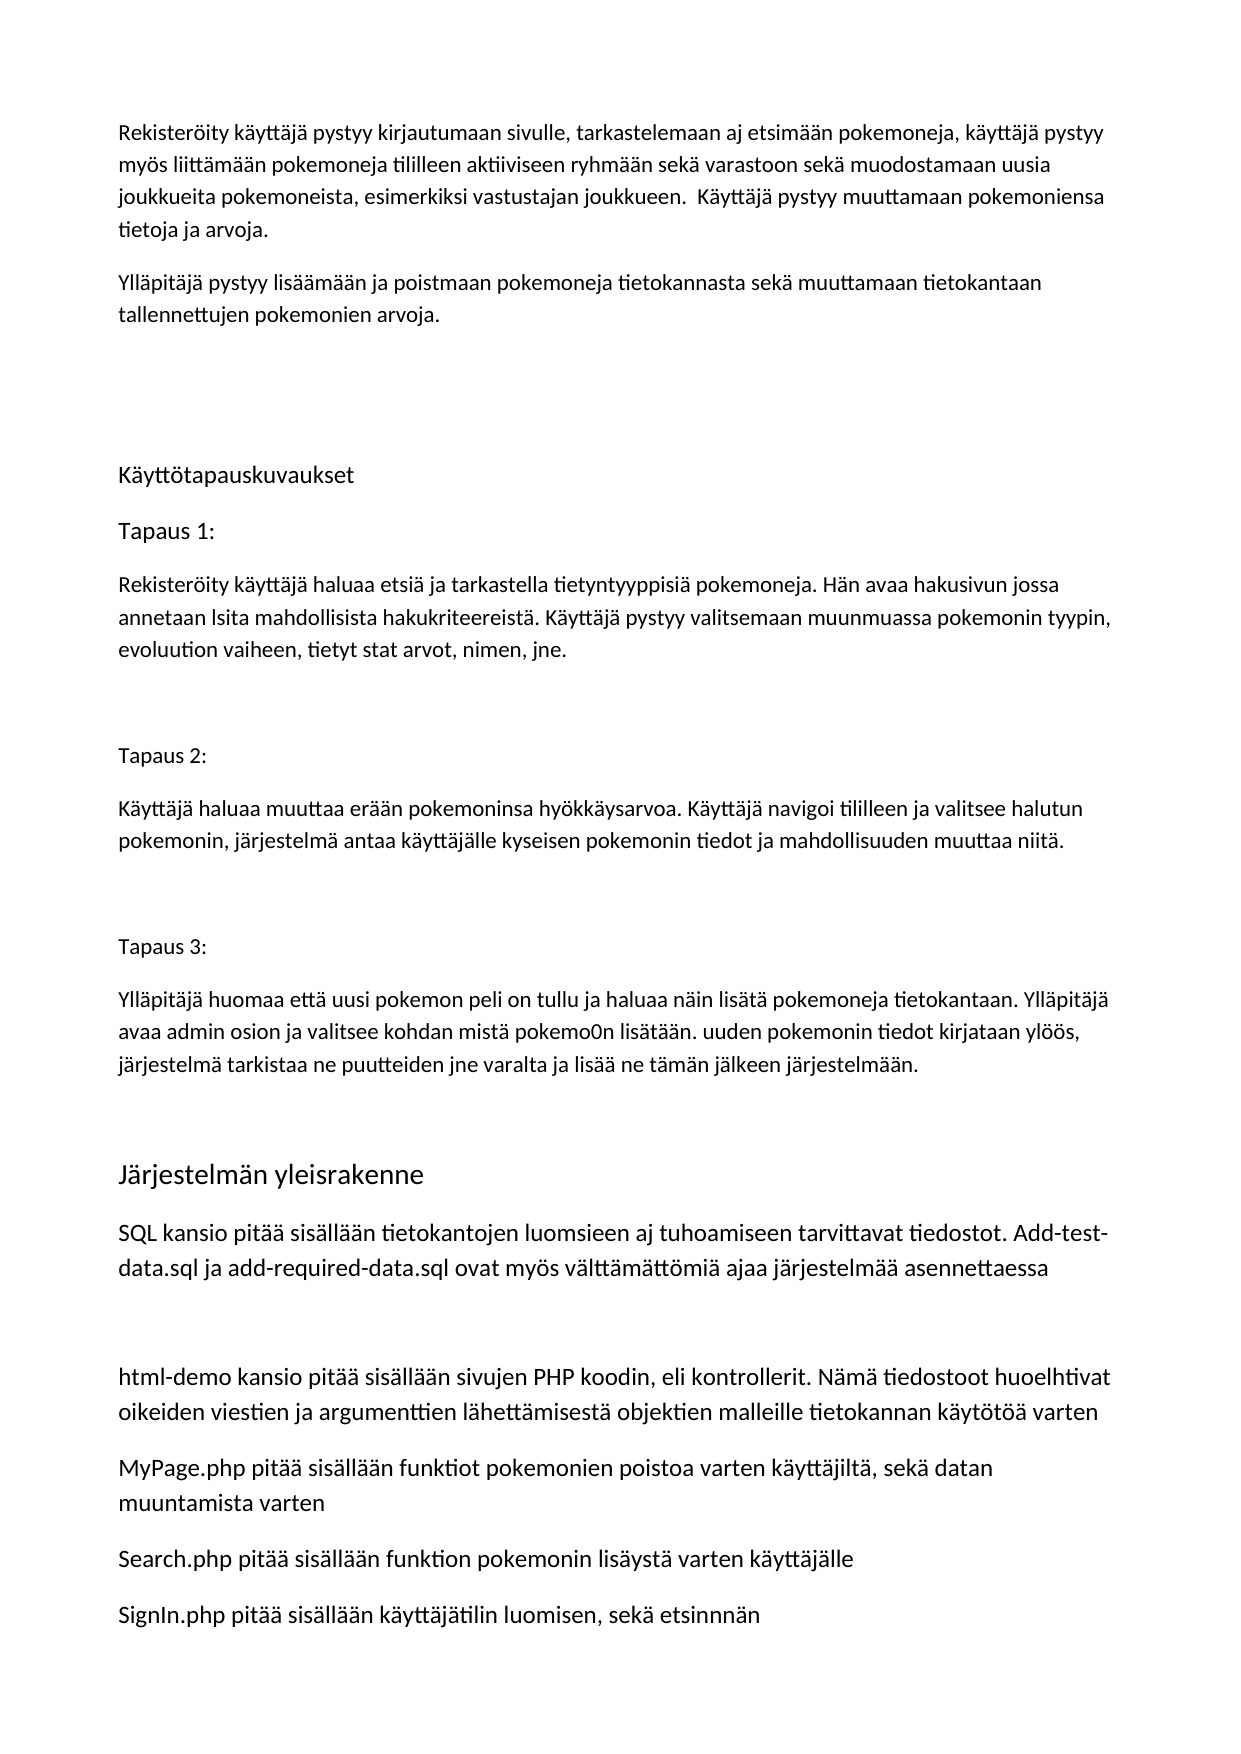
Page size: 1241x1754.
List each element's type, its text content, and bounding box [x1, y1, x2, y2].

text Search.php pitää sisällään funktion pokemonin lisäystä varten käyttäjälle [118, 1543, 1122, 1573]
text Käyttötapauskuvaukset [118, 459, 1122, 489]
text Tapaus 3: [118, 932, 1122, 960]
text Käyttäjä haluaa muuttaa erään pokemoninsa hyökkäysarvoa. Käyttäjä navigoi tililleen ja valitsee halutun pokemonin, järjestelmä antaa käyttäjälle kyseisen pokemonin tiedot ja mahdollisuuden muuttaa niitä. [118, 794, 1122, 854]
text MyPage.php pitää sisällään funktiot pokemonien poistoa varten käyttäjiltä, sekä datan muuntamista varten [118, 1452, 1122, 1518]
text Rekisteröity käyttäjä haluaa etsiä ja tarkastella tietyntyyppisiä pokemoneja. Hän avaa hakusivun jossa annetaan lsita mahdollisista hakukriteereistä. Käyttäjä pystyy valitsemaan muunmuassa pokemonin tyypin, evoluution vaiheen, tietyt stat arvot, nimen, jne. [118, 571, 1122, 663]
text Tapaus 2: [118, 741, 1122, 769]
text Rekisteröity käyttäjä pystyy kirjautumaan sivulle, tarkastelemaan aj etsimään pokemoneja, käyttäjä pystyy myös liittämään pokemoneja tililleen aktiiviseen ryhmään sekä varastoon sekä muodostamaan uusia joukkueita pokemoneista, esimerkiksi vastustajan joukkueen. Käyttäjä pystyy muuttamaan pokemoniensa tietoja ja arvoja. [118, 118, 1122, 243]
text SignIn.php pitää sisällään käyttäjätilin luomisen, sekä etsinnnän [118, 1599, 1122, 1629]
text Tapaus 1: [118, 515, 1122, 545]
text html-demo kansio pitää sisällään sivujen PHP koodin, eli kontrollerit. Nämä tiedostoot huoelhtivat oikeiden viestien ja argumenttien lähettämisestä objektien malleille tietokannan käytötöä varten [118, 1361, 1122, 1427]
text Järjestelmän yleisrakenne [118, 1156, 1122, 1191]
text Ylläpitäjä huomaa että uusi pokemon peli on tullu ja haluaa näin lisätä pokemoneja tietokantaan. Ylläpitäjä avaa admin osion ja valitsee kohdan mistä pokemo0n lisätään. uuden pokemonin tiedot kirjataan ylöös, järjestelmä tarkistaa ne puutteiden jne varalta ja lisää ne tämän jälkeen järjestelmään. [118, 985, 1122, 1078]
text Ylläpitäjä pystyy lisäämään ja poistmaan pokemoneja tietokannasta sekä muuttamaan tietokantaan tallennettujen pokemonien arvoja. [118, 268, 1122, 328]
text SQL kansio pitää sisällään tietokantojen luomsieen aj tuhoamiseen tarvittavat tiedostot. Add-test-data.sql ja add-required-data.sql ovat myös välttämättömiä ajaa järjestelmää asennettaessa [118, 1217, 1122, 1283]
